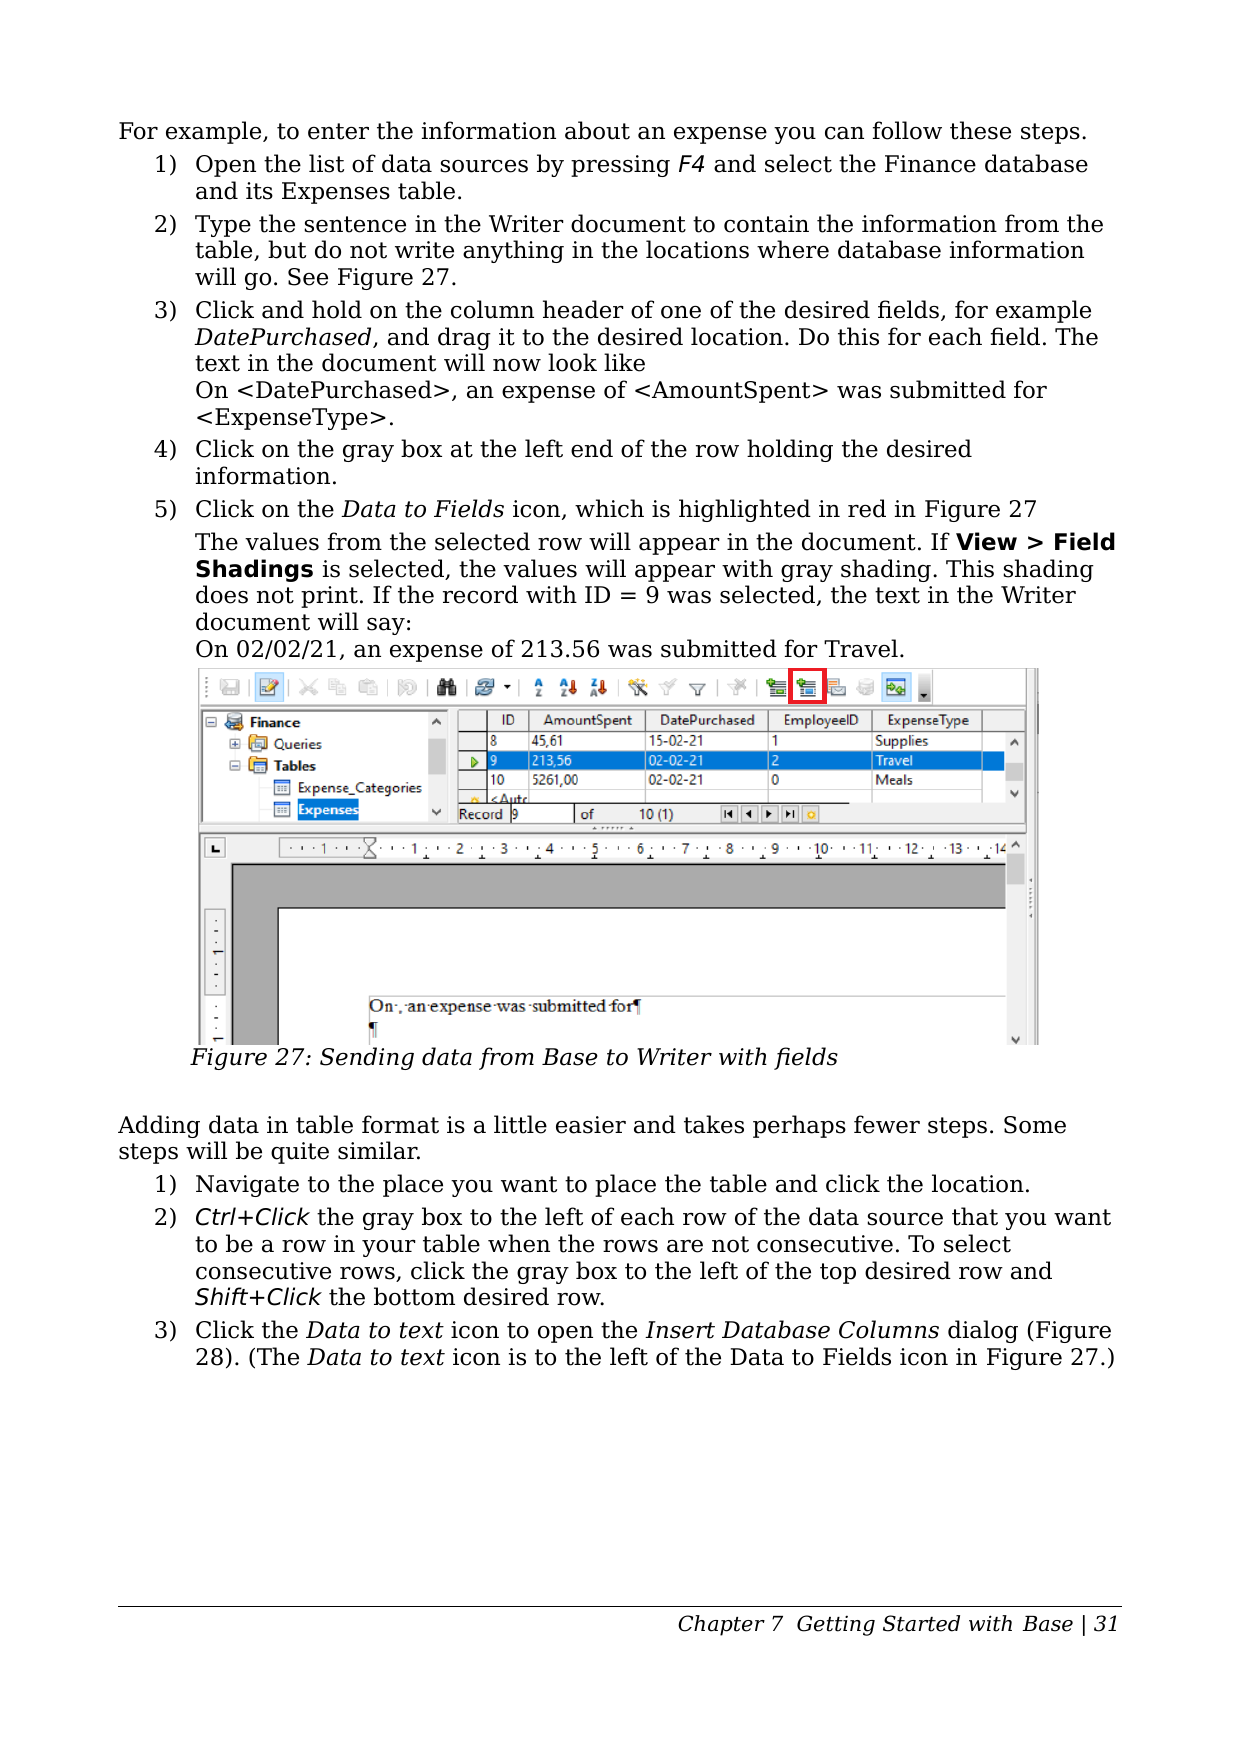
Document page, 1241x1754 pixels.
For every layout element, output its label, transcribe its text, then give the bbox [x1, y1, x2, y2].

list Ctrl+Click the gray box to the left of each row of the data source that you want to be a row in your table when the rows are not consecutive. To select consecutive rows, click the gray box to the left of the top desired row and Shift+Click the bottom desired row. [177, 1204, 1122, 1311]
list Type the sentence in the Writer document to contain the information from the table, but do not write anything in the locations where database information will go. See Figure 27. [177, 211, 1122, 291]
list Adding data in table format is a little easier and takes perhaps fewer steps. Some steps will be quite similar. [118, 1112, 1122, 1165]
picture [198, 668, 1039, 1045]
list Click and hold on the column header of one of the desired fields, for example DatePurchased, and drag it to the desired location. Do this for each field. The text in the document will now look like On <DatePurchased>, an expense of <AmountSpent> was submitted for <ExpenseType>. [177, 297, 1122, 430]
list Click on the Data to Fields icon, which is highlighted in red in Figure 27 [177, 496, 1122, 523]
list For example, to enter the information about an expense you can follow these steps. [118, 118, 1122, 145]
list Click on the gray box at the left end of the row holding the desired information. [177, 437, 1122, 490]
list Figure 27: Sending data from Base to Writer with fields [191, 668, 1046, 1071]
list Click the Data to text icon to open the Insert Database Columns dialog (Figure 28). (The Data to text icon is to the left of the Data to Fields icon in Figure 27.) [177, 1317, 1122, 1371]
list Navigate to the place you want to place the table and click the location. [177, 1172, 1122, 1198]
list Open the list of data sources by pressing F4 and select the Finance database and its Expenses table. [177, 151, 1122, 204]
list The values from the selected row will appear in the document. If View > Field Shadings is selected, the values will appear with gray shading. This shading does not print. If the record with ID = 9 was selected, the text in the Writer document will say: On 02/02/21, an expense of 213.56 was submitted for Travel. [195, 529, 1122, 662]
